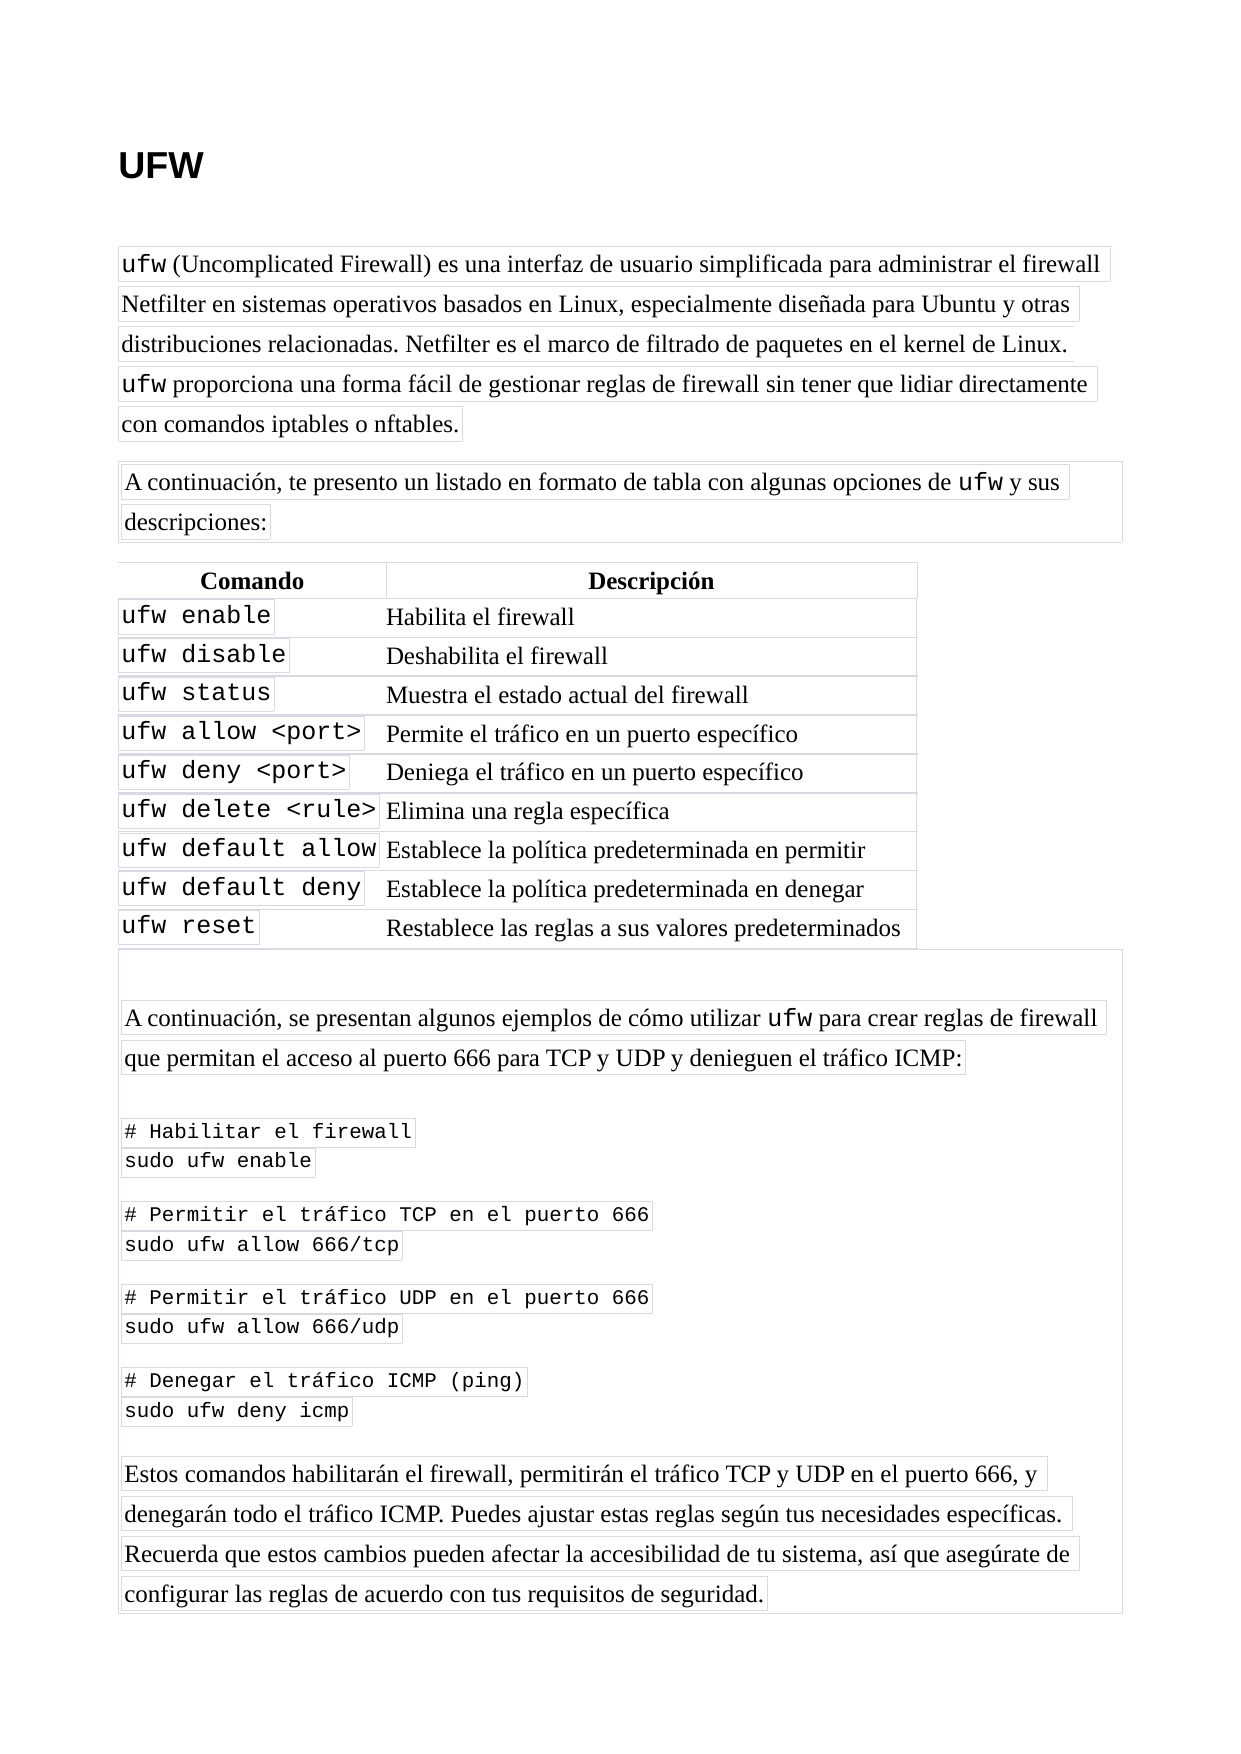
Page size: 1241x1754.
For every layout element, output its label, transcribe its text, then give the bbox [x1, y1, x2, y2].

table_cell Establece la política predeterminada en denegar [386, 871, 916, 908]
table_cell ufw default deny [118, 871, 386, 908]
table_cell ufw default allow [118, 832, 386, 870]
table_cell Permite el tráfico en un puerto específico [386, 716, 916, 753]
text [403, 1227, 1122, 1260]
table_cell ufw deny <port> [118, 755, 386, 792]
text sudo ufw allow 666/udp [122, 1315, 402, 1343]
table_cell ufw allow <port> [118, 716, 386, 753]
text A continuación, se presentan algunos ejemplos de cómo utilizar ufw para crear reglas de firewall que permitan el acceso al puerto 666 para TCP y UDP y denieguen el tráfico ICMP: [119, 997, 1122, 1074]
text # Habilitar el firewall [119, 1115, 1122, 1144]
subtitle UFW [118, 143, 1122, 186]
table_cell ufw status [118, 677, 386, 714]
table_cell ufw enable [118, 599, 386, 637]
table_cell Muestra el estado actual del firewall [386, 677, 916, 714]
text [316, 1144, 1122, 1177]
table_header Descripción [387, 563, 917, 598]
table_cell Deniega el tráfico en un puerto específico [386, 755, 916, 792]
text sudo ufw deny icmp [122, 1398, 352, 1426]
text Estos comandos habilitarán el firewall, permitirán el tráfico TCP y UDP en el puerto 666, y denegarán todo el tráfico ICMP. Puedes ajustar estas reglas según tus necesidades específicas. Recuerda que estos cambios pueden afectar la accesibilidad de tu sistema, así que asegúrate de configurar las reglas de acuerdo con tus requisitos de seguridad. [119, 1453, 1122, 1613]
text # Denegar el tráfico ICMP (ping) [119, 1364, 1122, 1393]
table_cell ufw disable [118, 638, 386, 675]
table_cell ufw delete <rule> [118, 794, 386, 831]
table_cell Restablece las reglas a sus valores predeterminados [386, 910, 916, 947]
text # Permitir el tráfico UDP en el puerto 666 [119, 1281, 1122, 1311]
text # Permitir el tráfico TCP en el puerto 666 [119, 1198, 1122, 1227]
text [353, 1393, 1122, 1426]
text sudo ufw enable [122, 1149, 315, 1177]
text A continuación, te presento un listado en formato de tabla con algunas opciones de ufw y sus descripciones: [119, 462, 1122, 542]
table_cell Habilita el firewall [386, 599, 916, 637]
table_cell Establece la política predeterminada en permitir [386, 832, 916, 870]
table_cell Elimina una regla específica [386, 794, 916, 831]
table_header Comando [118, 563, 386, 598]
table_cell Deshabilita el firewall [386, 638, 916, 675]
table_cell ufw reset [118, 910, 386, 947]
text sudo ufw allow 666/tcp [122, 1232, 402, 1260]
text ufw (Uncomplicated Firewall) es una interfaz de usuario simplificada para administrar el firewall Netfilter en sistemas operativos basados en Linux, especialmente diseñada para Ubuntu y otras distribuciones relacionadas. Netfilter es el marco de filtrado de paquetes en el kernel de Linux. ufw proporciona una forma fácil de gestionar reglas de firewall sin tener que lidiar directamente con comandos iptables o nftables. [118, 246, 1122, 441]
text [403, 1311, 1122, 1343]
